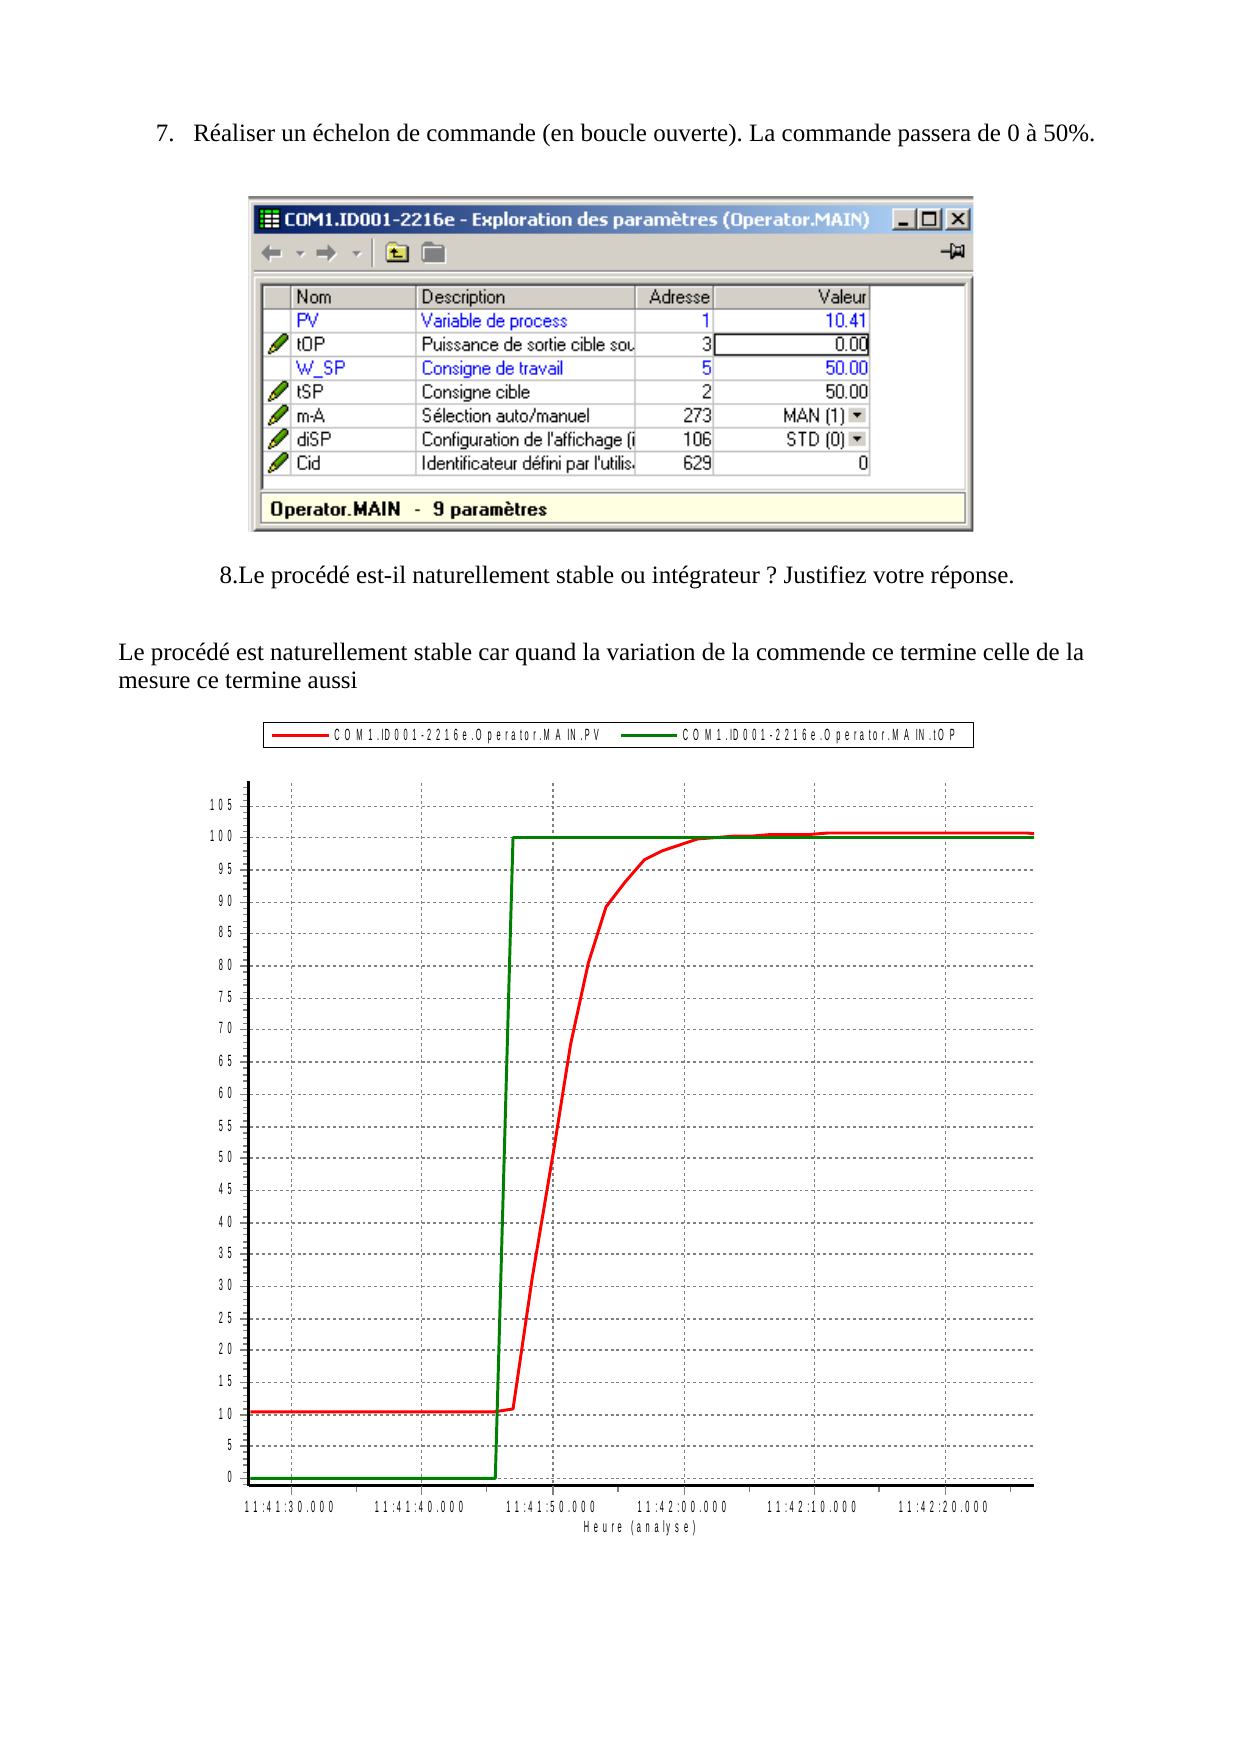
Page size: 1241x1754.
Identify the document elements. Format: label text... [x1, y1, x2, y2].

text 8.Le procédé est-il naturellement stable ou intégrateur ? Justifiez votre réponse. [118, 560, 1122, 589]
text Le procédé est naturellement stable car quand la variation de la commende ce termine celle de la mesure ce termine aussi [118, 637, 1122, 694]
list Réaliser un échelon de commande (en boucle ouverte). La commande passera de 0 à 50%. [156, 118, 1122, 147]
